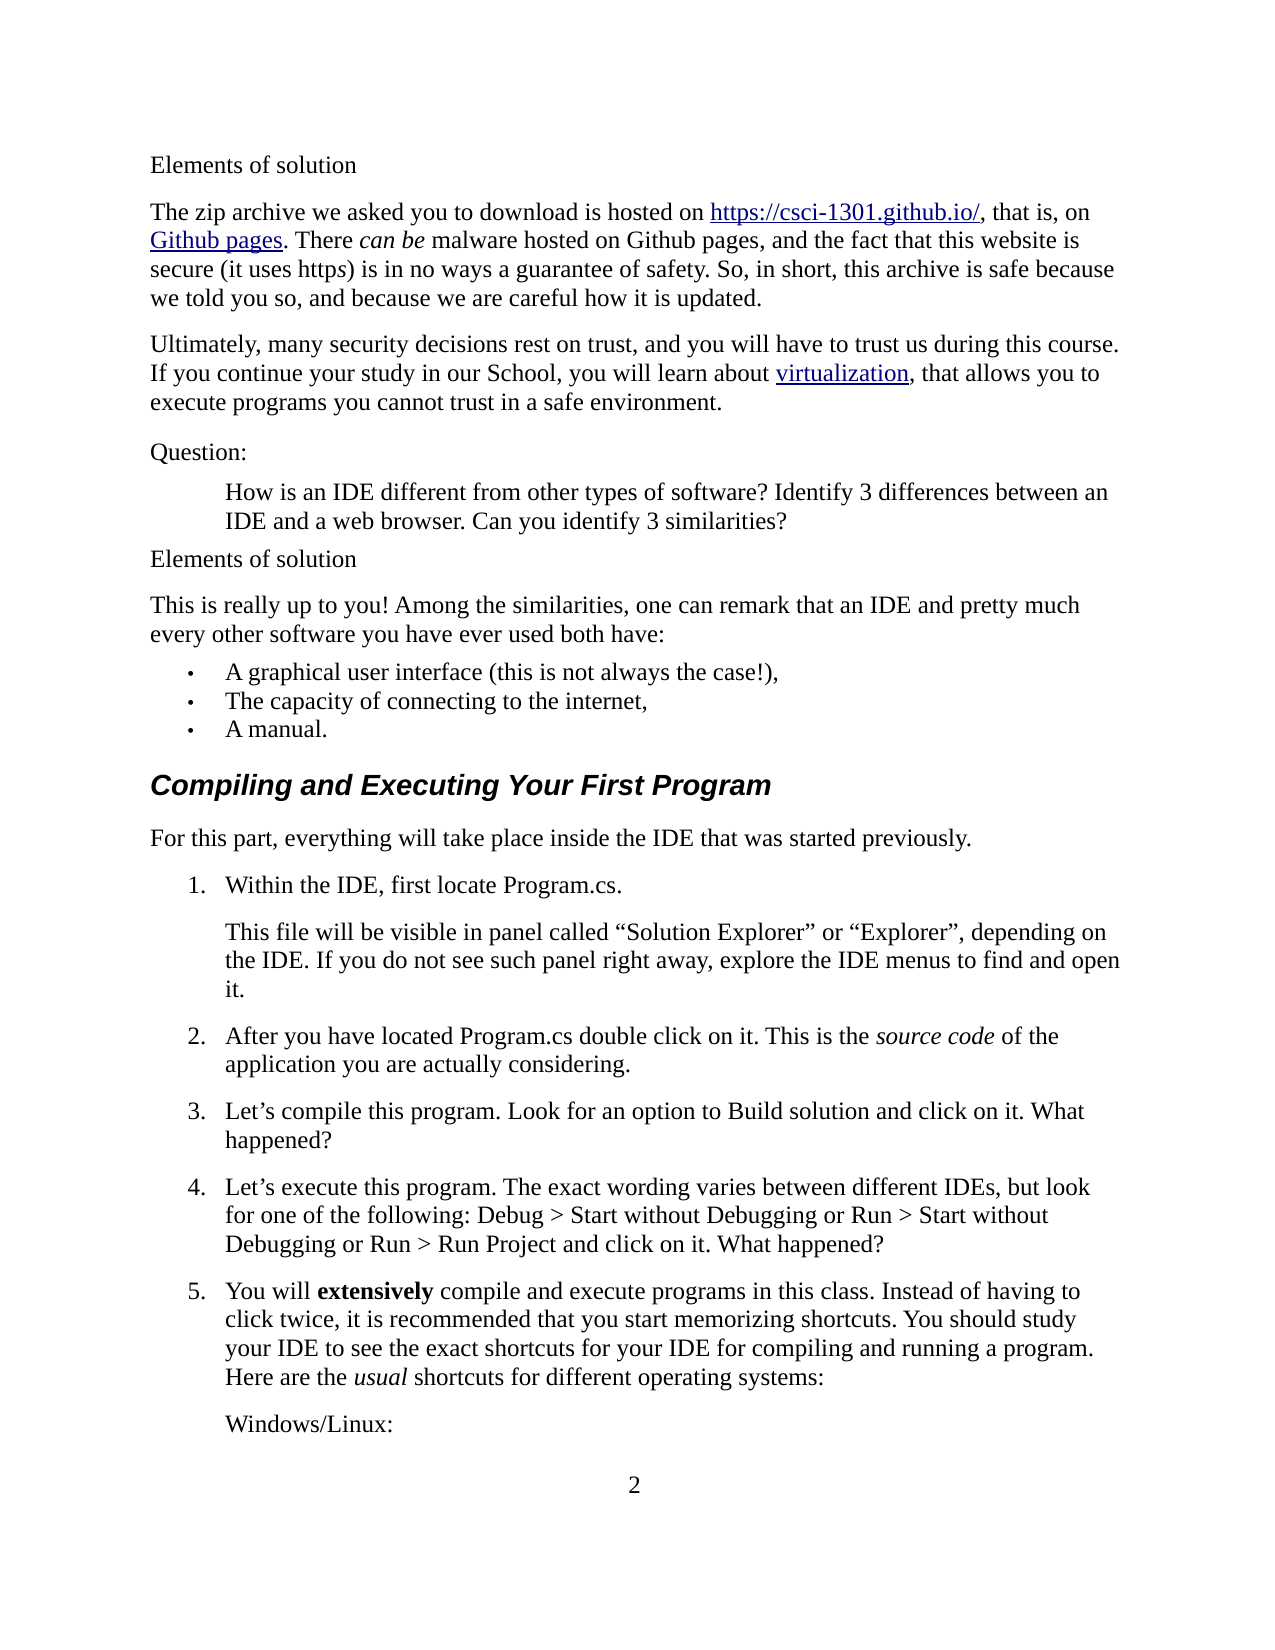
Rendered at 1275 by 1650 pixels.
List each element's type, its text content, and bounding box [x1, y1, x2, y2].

list Within the IDE, first locate Program.cs. [187, 870, 1125, 899]
text Elements of solution [150, 150, 1125, 179]
list Let’s execute this program. The exact wording varies between different IDEs, but look for one of the following: Debug > Start without Debugging or Run > Start without Debugging or Run > Run Project and click on it. What happened? [187, 1172, 1125, 1258]
text How is an IDE different from other types of software? Identify 3 differences between an IDE and a web browser. Can you identify 3 similarities? [225, 477, 1125, 535]
list A manual. [187, 714, 1125, 743]
list This file will be visible in panel called “Solution Explorer” or “Explorer”, depending on the IDE. If you do not see such panel right away, explore the IDE menus to find and open it. [187, 917, 1125, 1003]
subtitle Compiling and Executing Your First Program [150, 768, 1125, 802]
text Elements of solution [150, 544, 1125, 573]
text For this part, everything will take place inside the IDE that was started previously. [150, 823, 1125, 852]
list Let’s compile this program. Look for an option to Build solution and click on it. What happened? [187, 1096, 1125, 1154]
text Question: [150, 437, 1125, 466]
list After you have located Program.cs double click on it. This is the source code of the application you are actually considering. [187, 1021, 1125, 1078]
text Ultimately, many security decisions rest on trust, and you will have to trust us during this course. If you continue your study in our School, you will learn about virtualization, that allows you to execute programs you cannot trust in a safe environment. [150, 329, 1125, 416]
list The capacity of connecting to the internet, [187, 686, 1125, 714]
text The zip archive we asked you to download is hosted on https://csci-1301.github.io/, that is, on Github pages. There can be malware hosted on Github pages, and the fact that this website is secure (it uses https) is in no ways a guarantee of safety. So, in short, this archive is safe because we told you so, and because we are careful how it is updated. [150, 197, 1125, 312]
list You will extensively compile and execute programs in this class. Instead of having to click twice, it is recommended that you start memorizing shortcuts. You should study your IDE to see the exact shortcuts for your IDE for compiling and running a program. Here are the usual shortcuts for different operating systems: [187, 1276, 1125, 1391]
text This is really up to you! Among the similarities, one can remark that an IDE and pretty much every other software you have ever used both have: [150, 591, 1125, 648]
list A graphical user interface (this is not always the case!), [187, 657, 1125, 686]
list Windows/Linux: [187, 1409, 1125, 1437]
